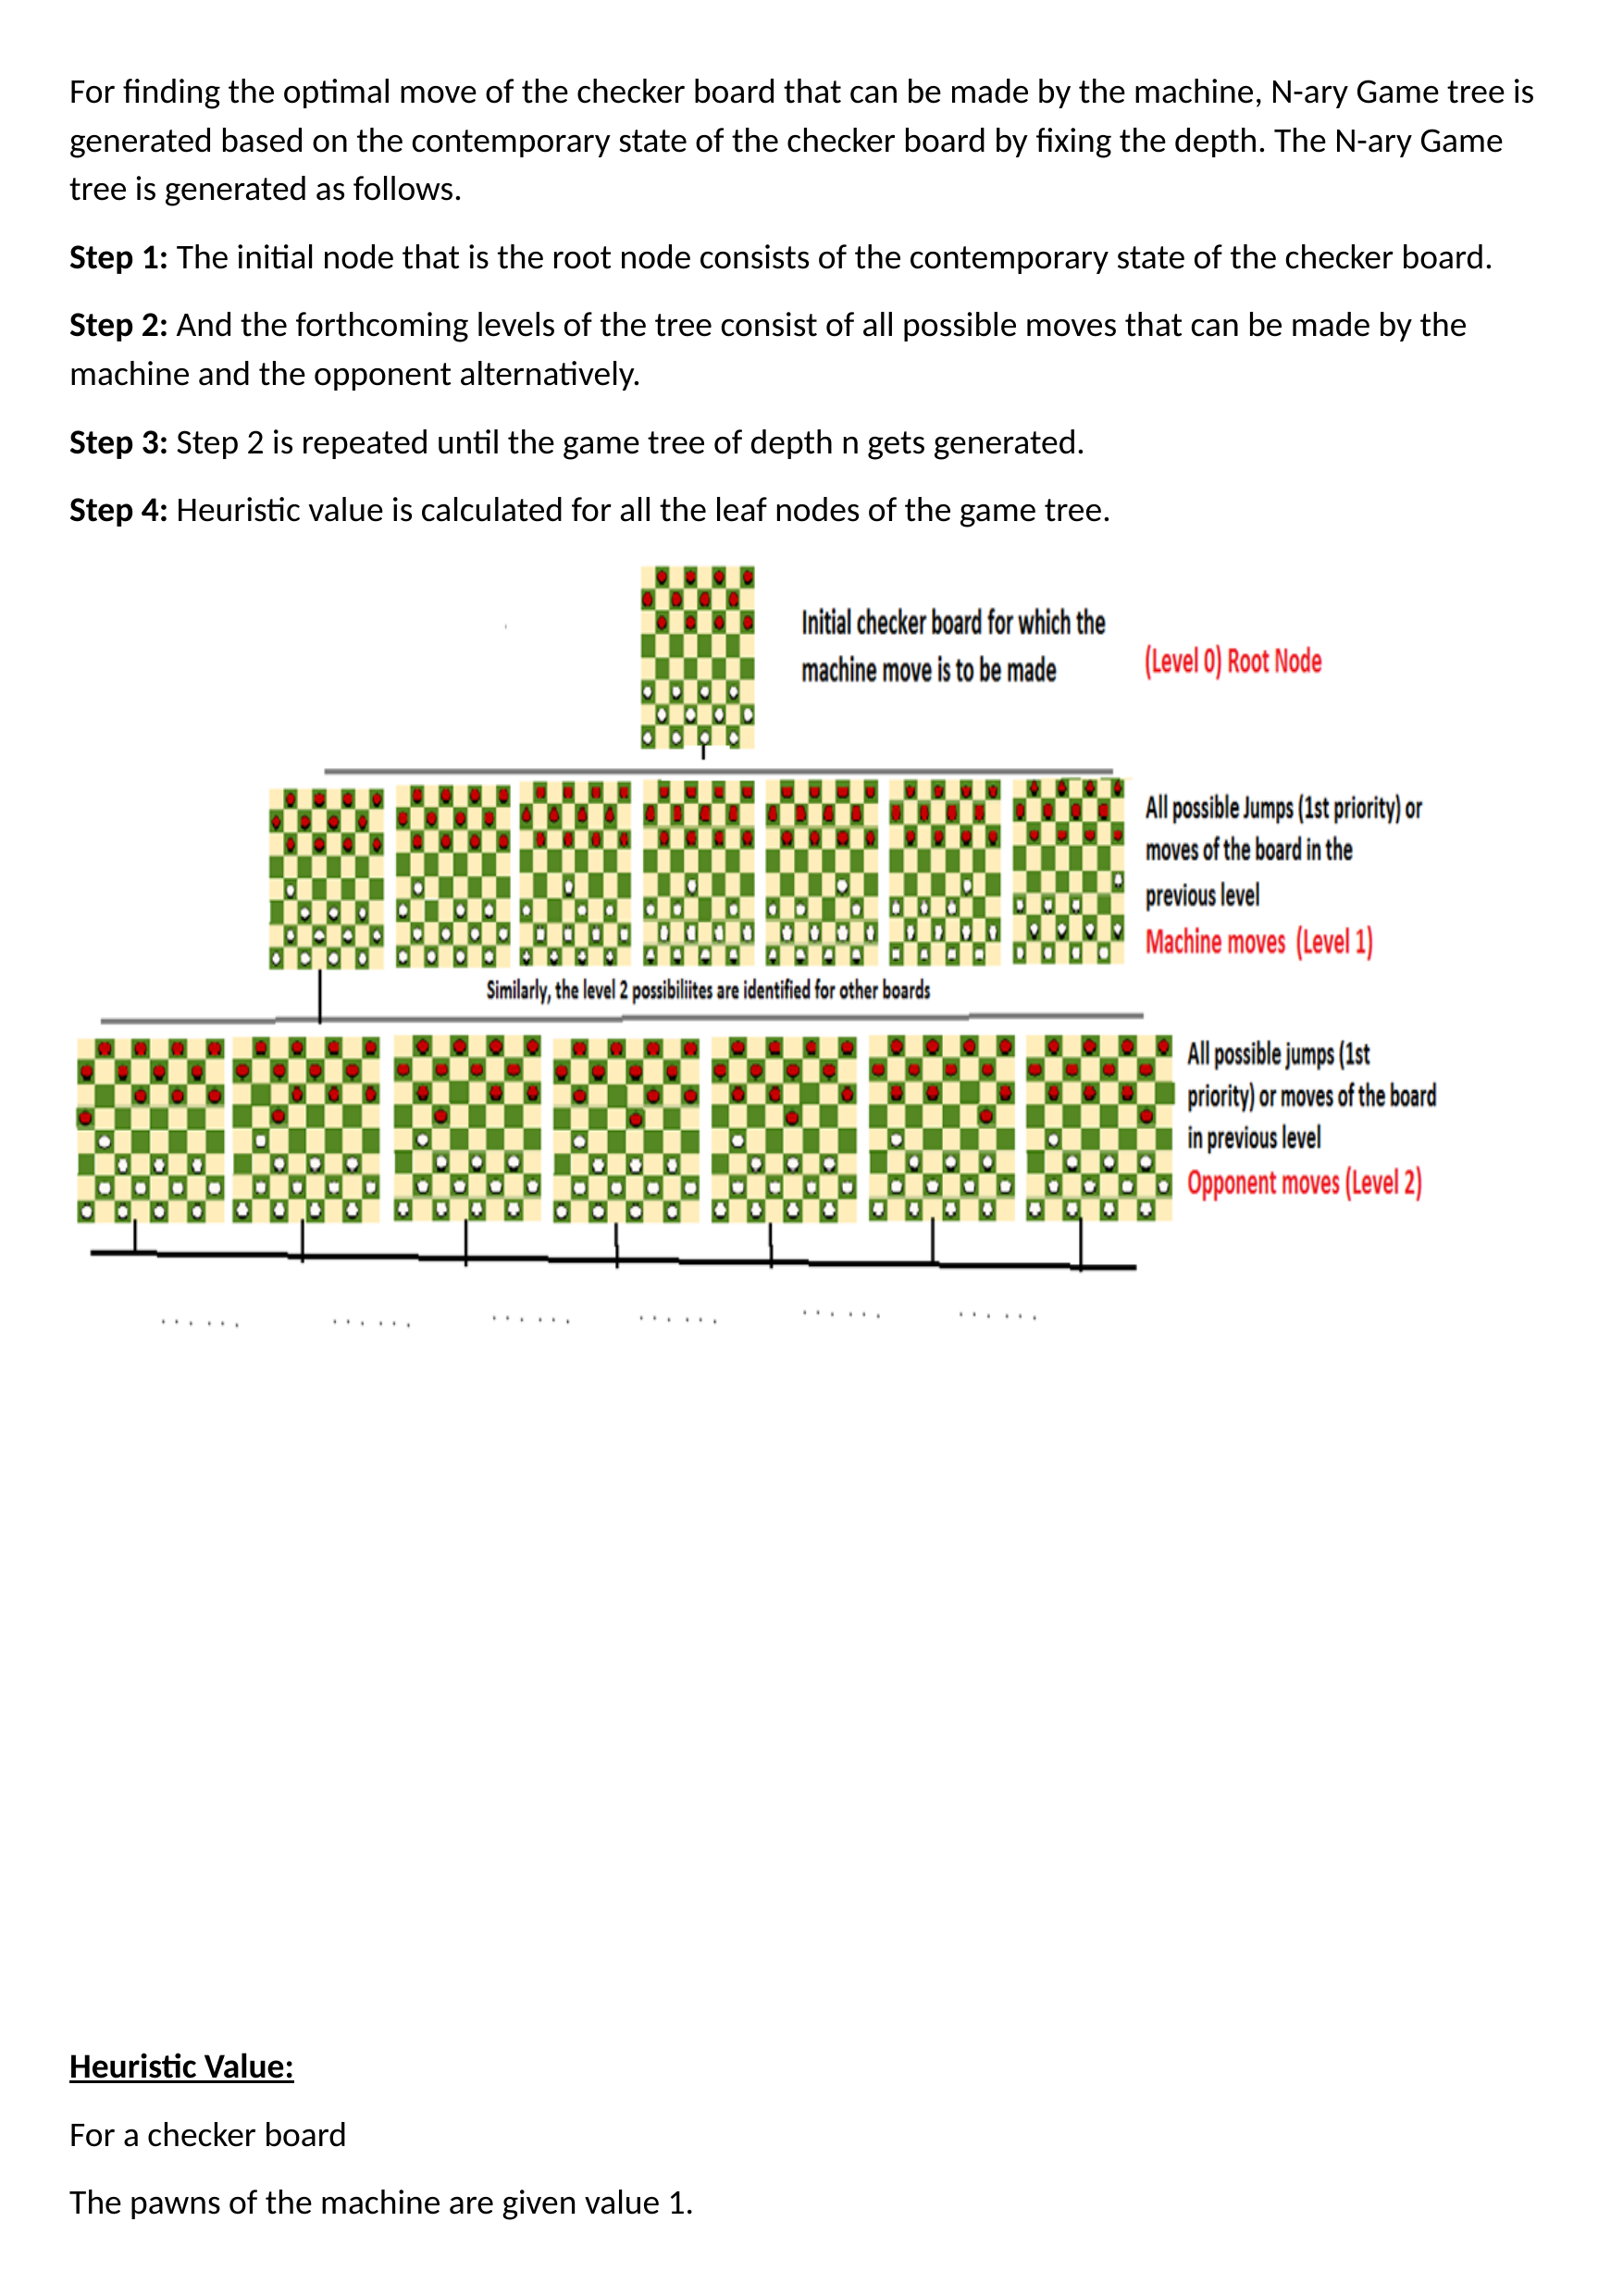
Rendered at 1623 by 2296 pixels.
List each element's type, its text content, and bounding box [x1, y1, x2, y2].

text Step 3: Step 2 is repeated until the game tree of depth n gets generated. [69, 420, 1554, 462]
text Step 1: The initial node that is the root node consists of the contemporary state of the checker board. [69, 235, 1554, 278]
text For a checker board [69, 2113, 1554, 2155]
text Heuristic Value: [69, 2044, 1554, 2087]
text For finding the optimal move of the checker board that can be made by the machine, N-ary Game tree is generated based on the contemporary state of the checker board by fixing the depth. The N-ary Game tree is generated as follows. [69, 69, 1554, 209]
text Step 4: Heuristic value is calculated for all the leaf nodes of the game tree. [69, 488, 1554, 530]
text Step 2: And the forthcoming levels of the tree consist of all possible moves that can be made by the machine and the opponent alternatively. [69, 303, 1554, 394]
text The pawns of the machine are given value 1. [69, 2180, 1554, 2223]
picture [69, 555, 1463, 1475]
